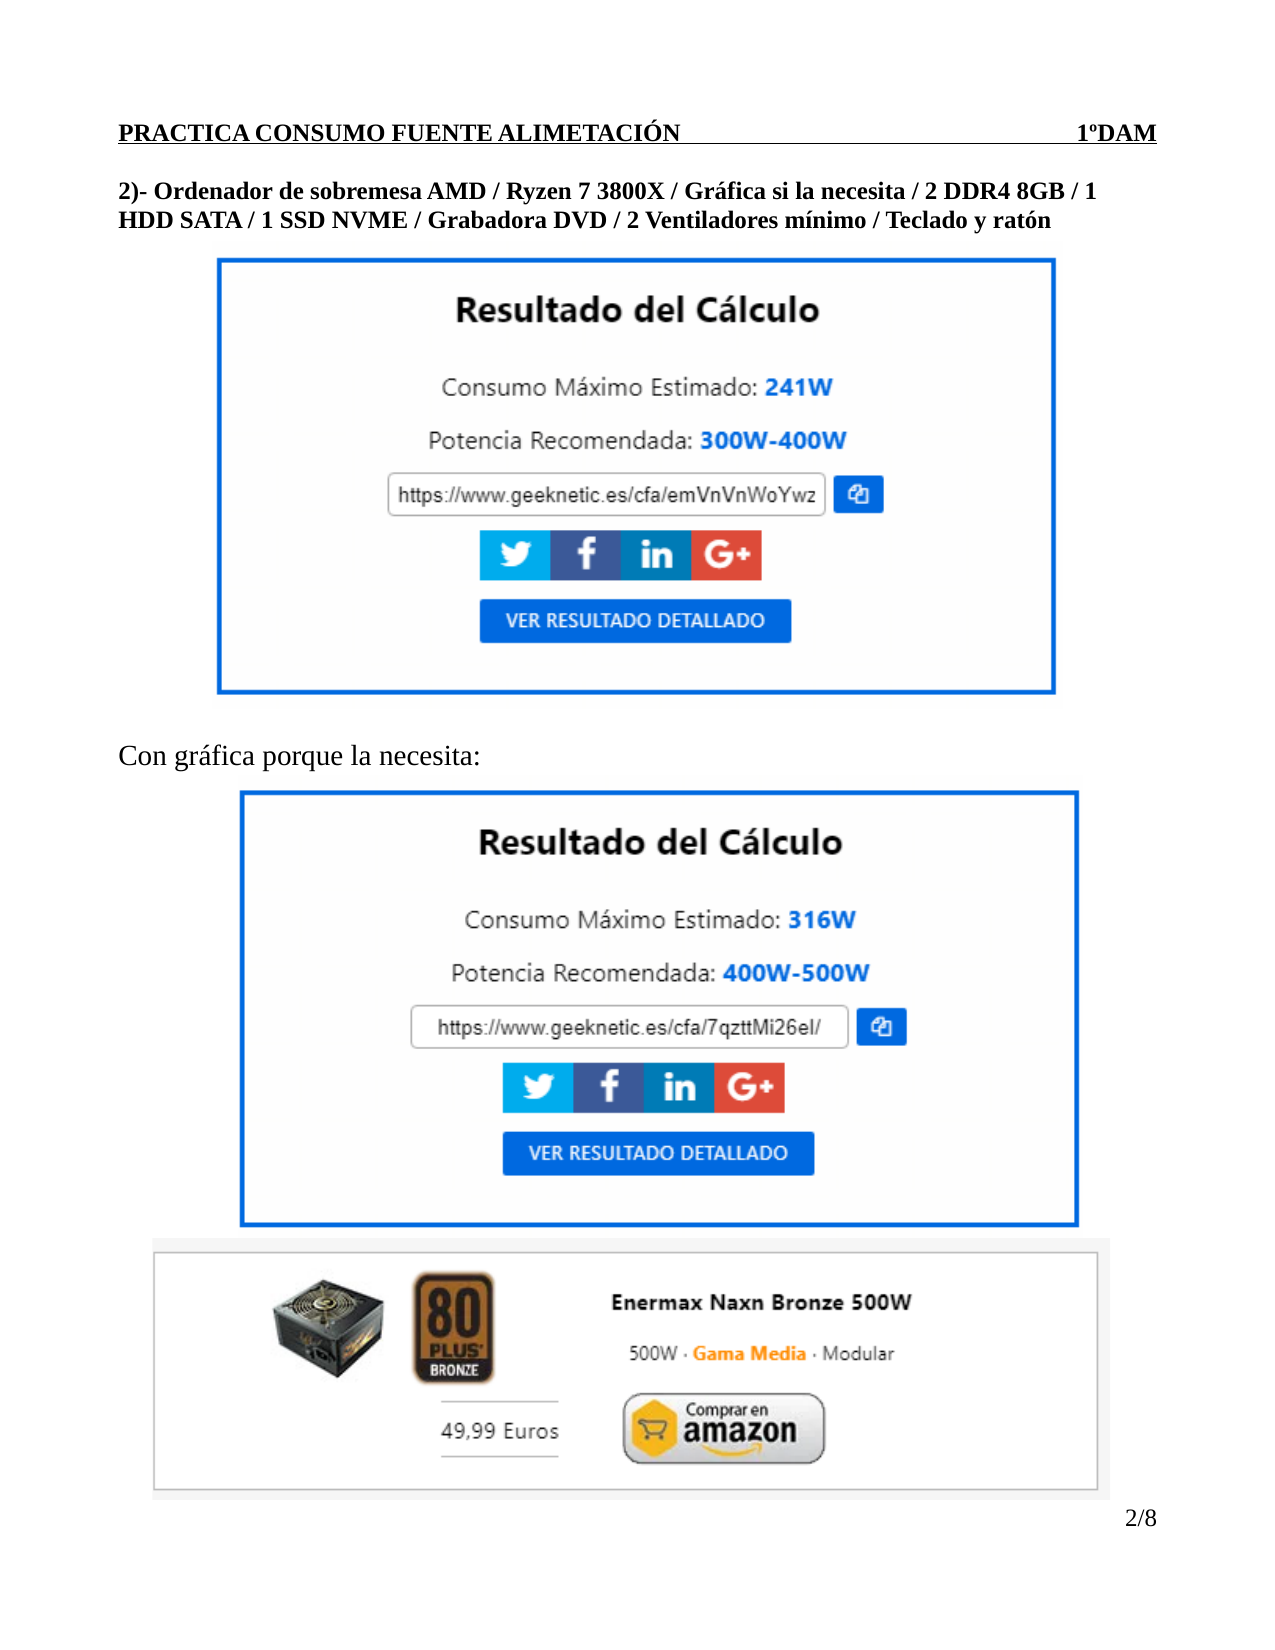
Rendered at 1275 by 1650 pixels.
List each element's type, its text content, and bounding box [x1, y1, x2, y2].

text Con gráfica porque la necesita: [118, 738, 1157, 771]
picture [211, 241, 1064, 709]
picture [152, 775, 1111, 1500]
text 2)- Ordenador de sobremesa AMD / Ryzen 7 3800X / Gráfica si la necesita / 2 DDR4 8GB / 1 HDD SATA / 1 SSD NVME / Grabadora DVD / 2 Ventiladores mínimo / Teclado y ratón [118, 176, 1157, 234]
